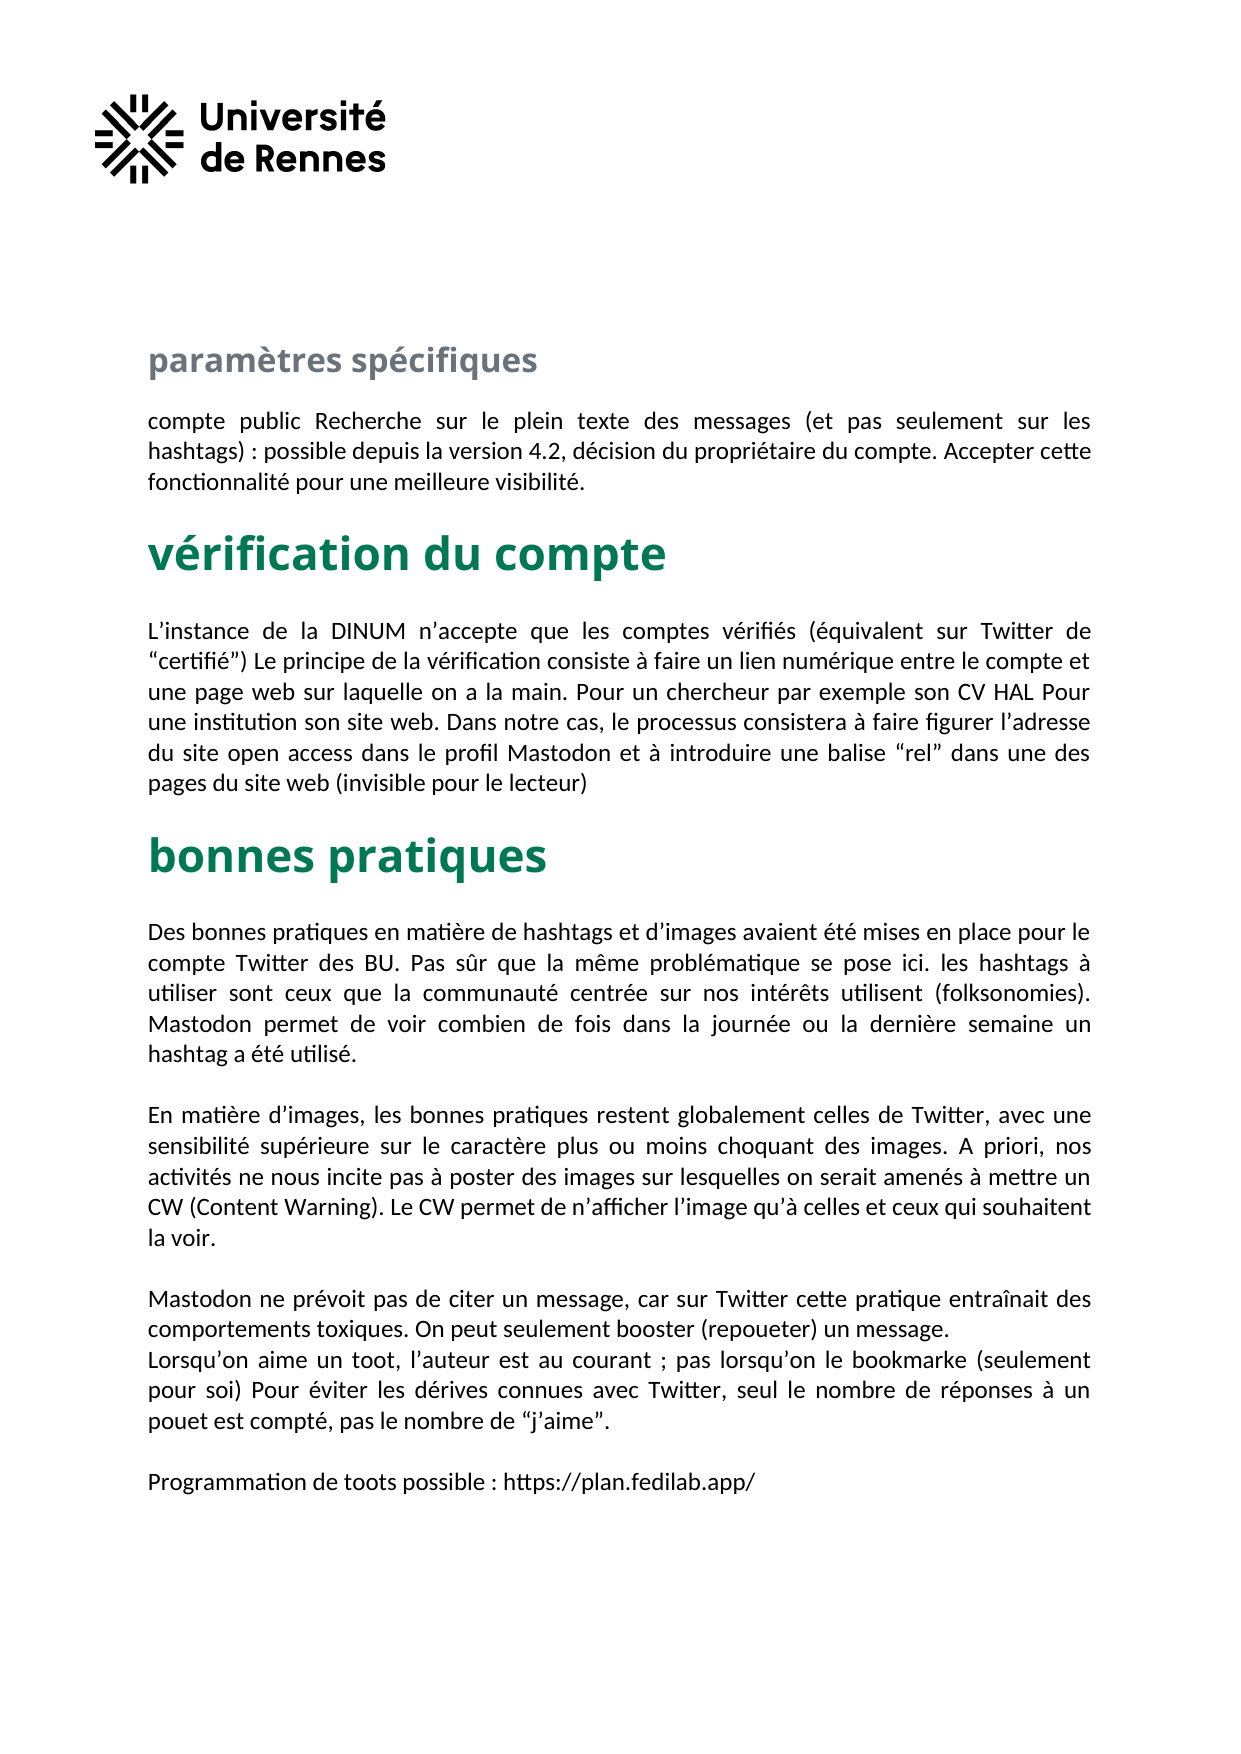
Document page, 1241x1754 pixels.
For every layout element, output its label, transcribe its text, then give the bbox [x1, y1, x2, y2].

text Des bonnes pratiques en matière de hashtags et d’images avaient été mises en place pour le compte Twitter des BU. Pas sûr que la même problématique se pose ici. les hashtags à utiliser sont ceux que la communauté centrée sur nos intérêts utilisent (folksonomies). Mastodon permet de voir combien de fois dans la journée ou la dernière semaine un hashtag a été utilisé. [148, 917, 1093, 1069]
text L’instance de la DINUM n’accepte que les comptes vérifiés (équivalent sur Twitter de “certifié”) Le principe de la vérification consiste à faire un lien numérique entre le compte et une page web sur laquelle on a la main. Pour un chercheur par exemple son CV HAL Pour une institution son site web. Dans notre cas, le processus consistera à faire figurer l’adresse du site open access dans le profil Mastodon et à introduire une balise “rel” dans une des pages du site web (invisible pour le lecteur) [148, 615, 1093, 798]
text En matière d’images, les bonnes pratiques restent globalement celles de Twitter, avec une sensibilité supérieure sur le caractère plus ou moins choquant des images. A priori, nos activités ne nous incite pas à poster des images sur lesquelles on serait amenés à mettre un CW (Content Warning). Le CW permet de n’afficher l’image qu’à celles et ceux qui souhaitent la voir. [148, 1100, 1093, 1252]
picture [0, 0, 1241, 184]
subtitle vérification du compte [148, 521, 1093, 584]
text Lorsqu’on aime un toot, l’auteur est au courant ; pas lorsqu’on le bookmarke (seulement pour soi) Pour éviter les dérives connues avec Twitter, seul le nombre de réponses à un pouet est compté, pas le nombre de “j’aime”. [148, 1344, 1093, 1435]
text compte public Recherche sur le plein texte des messages (et pas seulement sur les hashtags) : possible depuis la version 4.2, décision du propriétaire du compte. Accepter cette fonctionnalité pour une meilleure visibilité. [148, 405, 1093, 496]
subtitle bonnes pratiques [148, 823, 1093, 885]
subtitle paramètres spécifiques [148, 337, 1093, 382]
text Mastodon ne prévoit pas de citer un message, car sur Twitter cette pratique entraînait des comportements toxiques. On peut seulement booster (repoueter) un message. [148, 1283, 1093, 1344]
text Programmation de toots possible : https://plan.fedilab.app/ [148, 1466, 1093, 1496]
